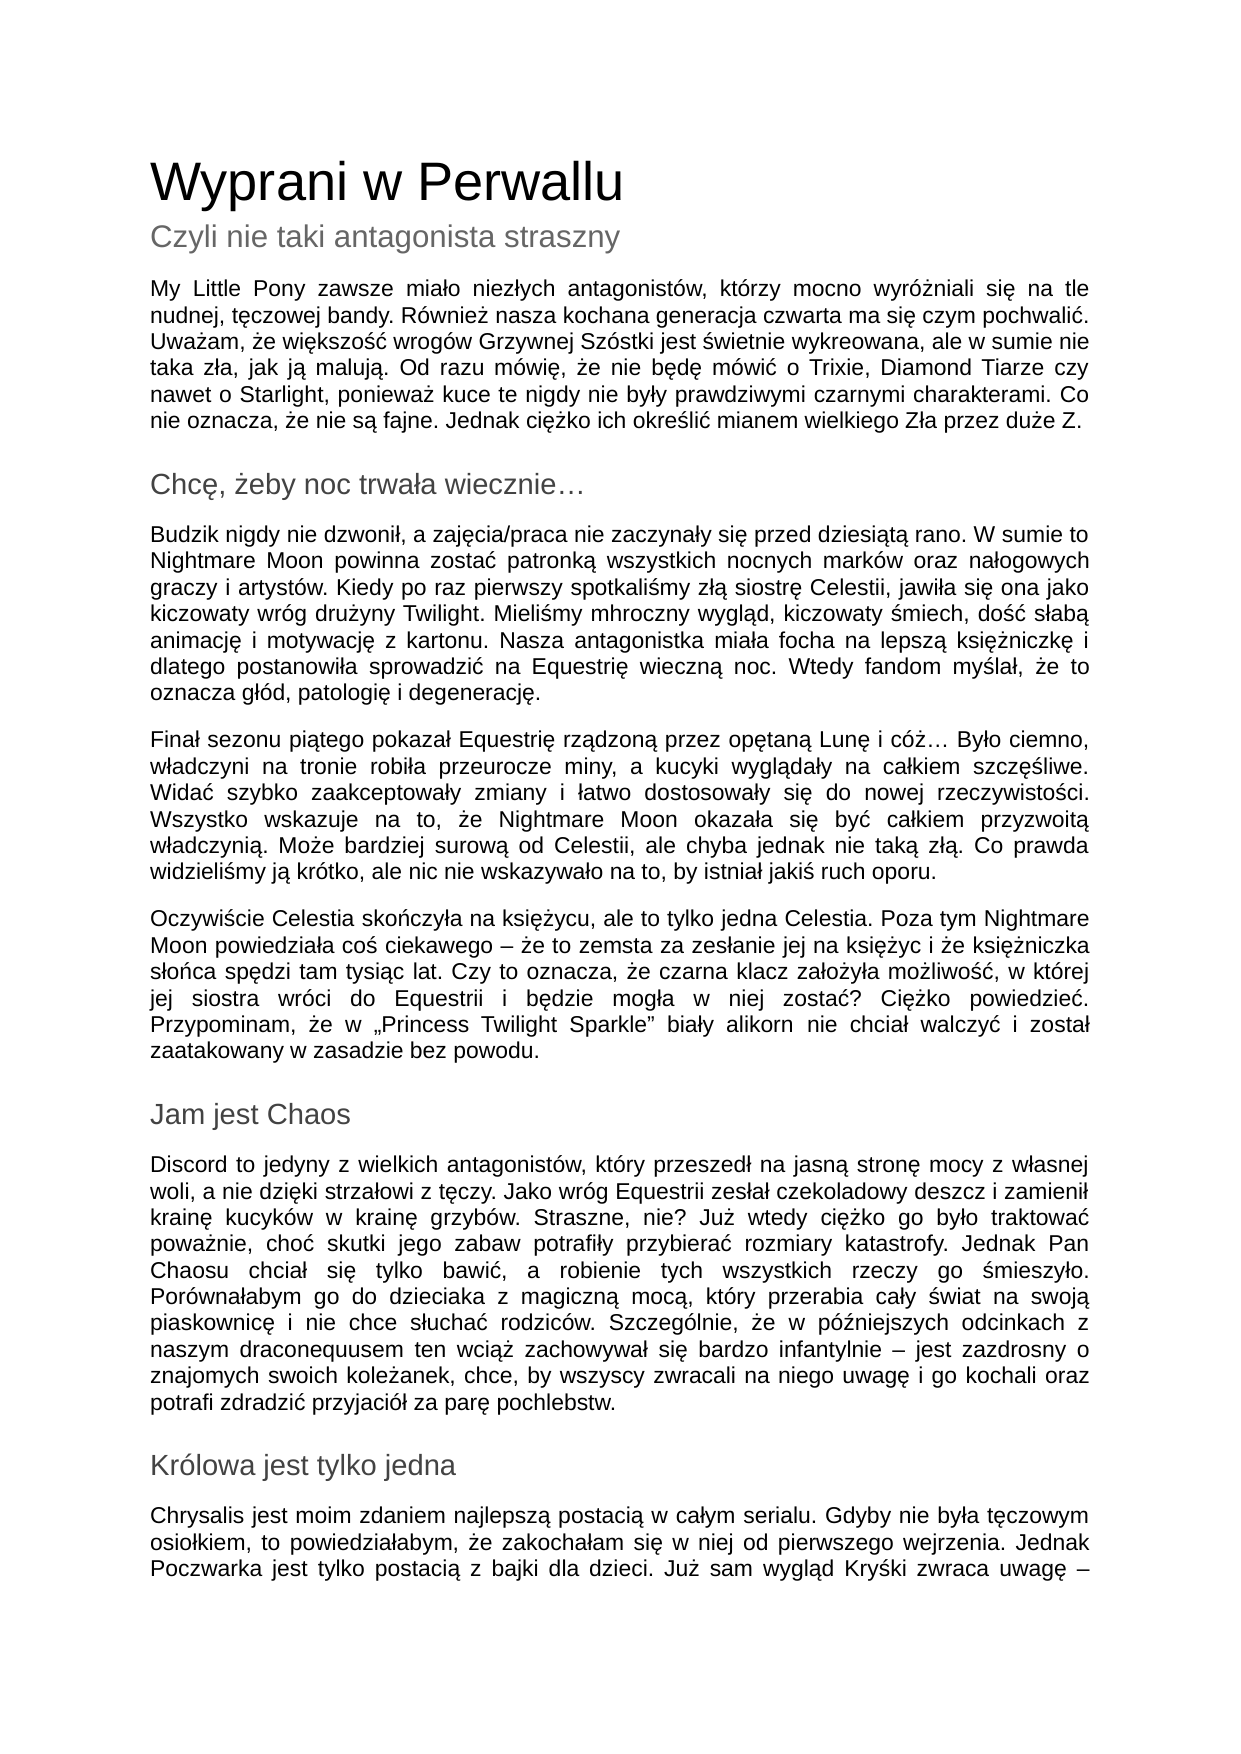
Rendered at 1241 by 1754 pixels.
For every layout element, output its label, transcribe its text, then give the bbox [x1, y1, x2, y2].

text Discord to jedyny z wielkich antagonistów, który przeszedł na jasną stronę mocy z własnej woli, a nie dzięki strzałowi z tęczy. Jako wróg Equestrii zesłał czekoladowy deszcz i zamienił krainę kucyków w krainę grzybów. Straszne, nie? Już wtedy ciężko go było traktować poważnie, choć skutki jego zabaw potrafiły przybierać rozmiary katastrofy. Jednak Pan Chaosu chciał się tylko bawić, a robienie tych wszystkich rzeczy go śmieszyło. Porównałabym go do dzieciaka z magiczną mocą, który przerabia cały świat na swoją piaskownicę i nie chce słuchać rodziców. Szczególnie, że w późniejszych odcinkach z naszym draconequusem ten wciąż zachowywał się bardzo infantylnie – jest zazdrosny o znajomych swoich koleżanek, chce, by wszyscy zwracali na niego uwagę i go kochali oraz potrafi zdradzić przyjaciół za parę pochlebstw. [150, 1151, 1090, 1415]
text Budzik nigdy nie dzwonił, a zajęcia/praca nie zaczynały się przed dziesiątą rano. W sumie to Nightmare Moon powinna zostać patronką wszystkich nocnych marków oraz nałogowych graczy i artystów. Kiedy po raz pierwszy spotkaliśmy złą siostrę Celestii, jawiła się ona jako kiczowaty wróg drużyny Twilight. Mieliśmy mhroczny wygląd, kiczowaty śmiech, dość słabą animację i motywację z kartonu. Nasza antagonistka miała focha na lepszą księżniczkę i dlatego postanowiła sprowadzić na Equestrię wieczną noc. Wtedy fandom myślał, że to oznacza głód, patologię i degenerację. [150, 521, 1090, 706]
text Oczywiście Celestia skończyła na księżycu, ale to tylko jedna Celestia. Poza tym Nightmare Moon powiedziała coś ciekawego – że to zemsta za zesłanie jej na księżyc i że księżniczka słońca spędzi tam tysiąc lat. Czy to oznacza, że czarna klacz założyła możliwość, w której jej siostra wróci do Equestrii i będzie mogła w niej zostać? Ciężko powiedzieć. Przypominam, że w „Princess Twilight Sparkle” biały alikorn nie chciał walczyć i został zaatakowany w zasadzie bez powodu. [150, 905, 1090, 1063]
text My Little Pony zawsze miało niezłych antagonistów, którzy mocno wyróżniali się na tle nudnej, tęczowej bandy. Również nasza kochana generacja czwarta ma się czym pochwalić. Uważam, że większość wrogów Grzywnej Szóstki jest świetnie wykreowana, ale w sumie nie taka zła, jak ją malują. Od razu mówię, że nie będę mówić o Trixie, Diamond Tiarze czy nawet o Starlight, ponieważ kuce te nigdy nie były prawdziwymi czarnymi charakterami. Co nie oznacza, że nie są fajne. Jednak ciężko ich określić mianem wielkiego Zła przez duże Z. [150, 275, 1090, 433]
subtitle Czyli nie taki antagonista straszny [150, 218, 1090, 254]
subtitle Jam jest Chaos [150, 1097, 1090, 1130]
title Wyprani w Perwallu [150, 150, 1090, 212]
text Chrysalis jest moim zdaniem najlepszą postacią w całym serialu. Gdyby nie była tęczowym osiołkiem, to powiedziałabym, że zakochałam się w niej od pierwszego wejrzenia. Jednak Poczwarka jest tylko postacią z bajki dla dzieci. Już sam wygląd Kryśki zwraca uwagę – [150, 1502, 1090, 1582]
text Finał sezonu piątego pokazał Equestrię rządzoną przez opętaną Lunę i cóż… Było ciemno, władczyni na tronie robiła przeurocze miny, a kucyki wyglądały na całkiem szczęśliwe. Widać szybko zaakceptowały zmiany i łatwo dostosowały się do nowej rzeczywistości. Wszystko wskazuje na to, że Nightmare Moon okazała się być całkiem przyzwoitą władczynią. Może bardziej surową od Celestii, ale chyba jednak nie taką złą. Co prawda widzieliśmy ją krótko, ale nic nie wskazywało na to, by istniał jakiś ruch oporu. [150, 726, 1090, 884]
subtitle Chcę, żeby noc trwała wiecznie… [150, 467, 1090, 500]
subtitle Królowa jest tylko jedna [150, 1448, 1090, 1482]
